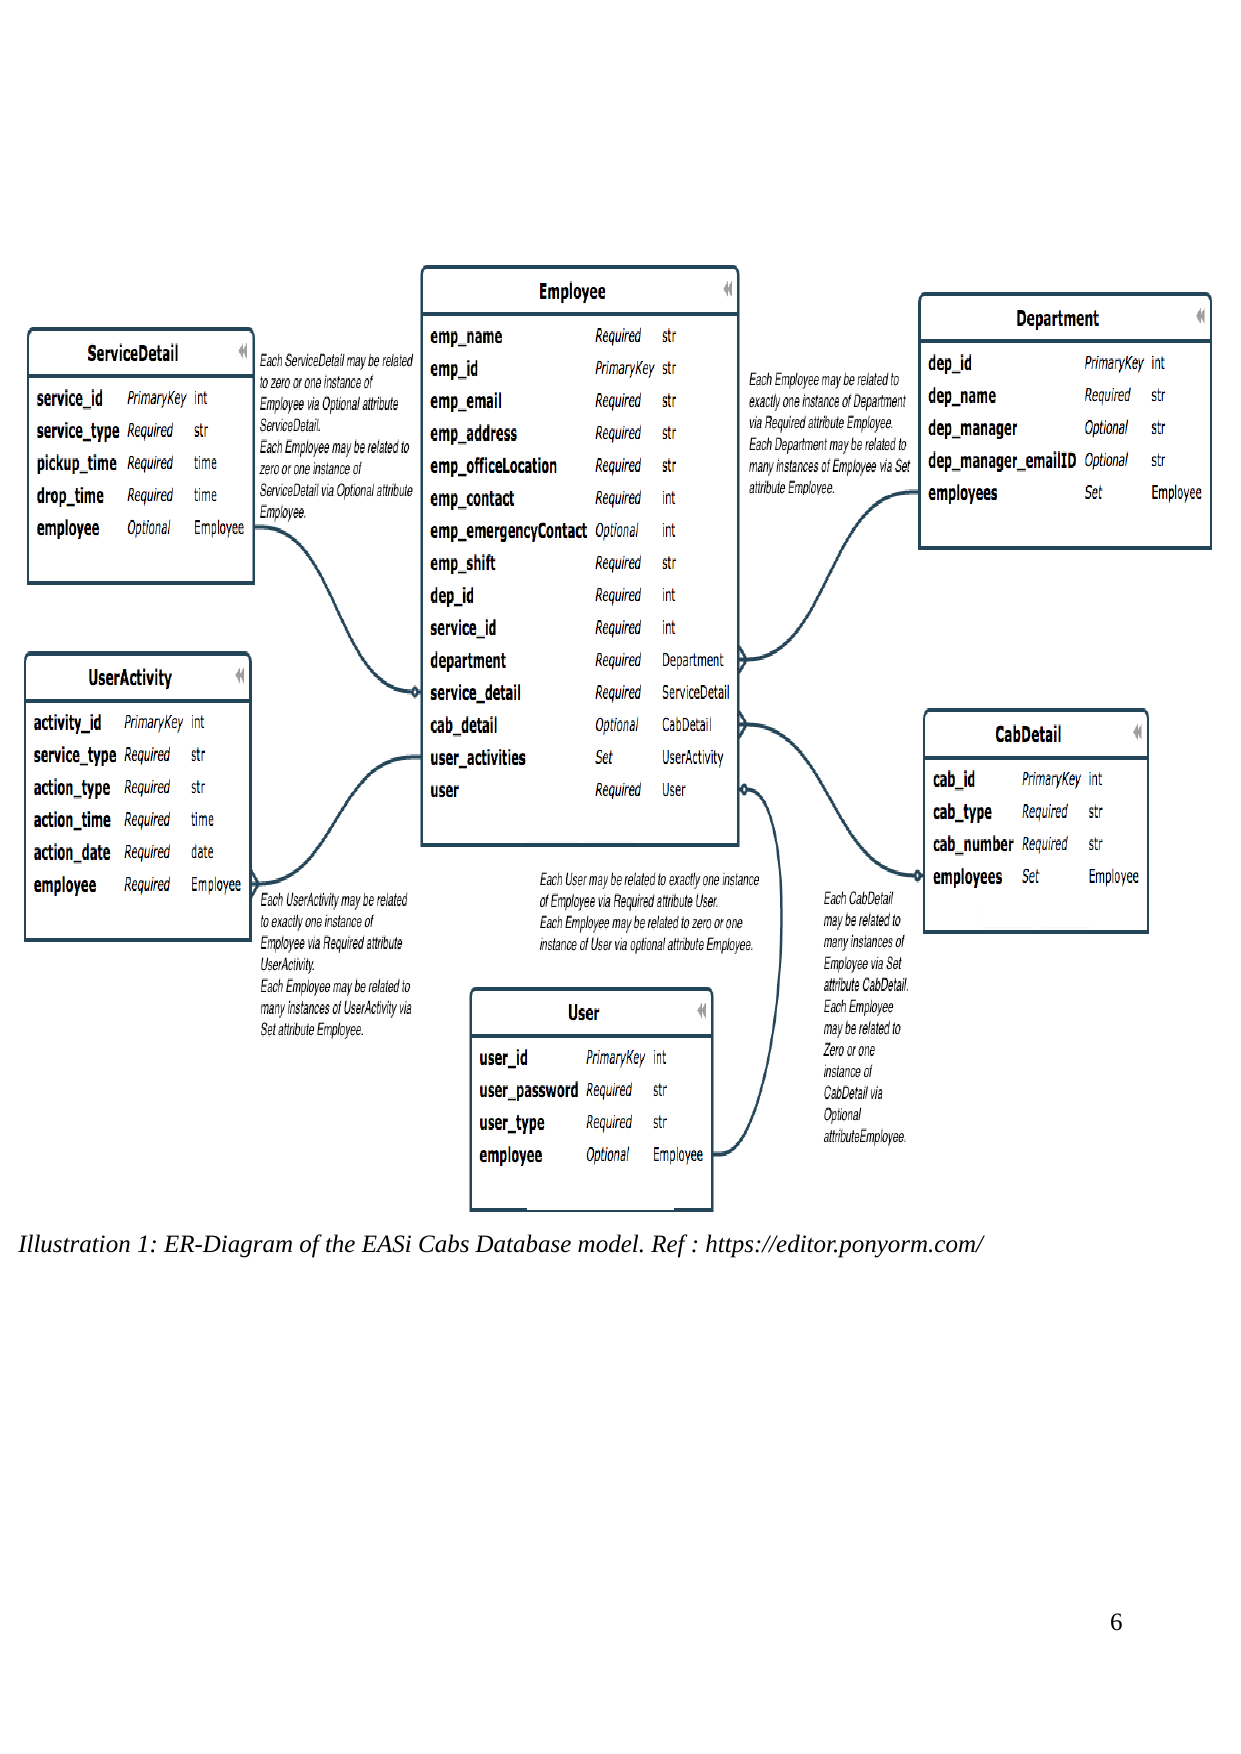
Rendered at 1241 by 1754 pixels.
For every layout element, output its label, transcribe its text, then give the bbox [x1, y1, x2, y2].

text Illustration 1: ER-Diagram of the EASi Cabs Database model. Ref : https://editor.ponyorm.com/ [18, 1229, 1221, 1258]
picture [18, 256, 1221, 1229]
